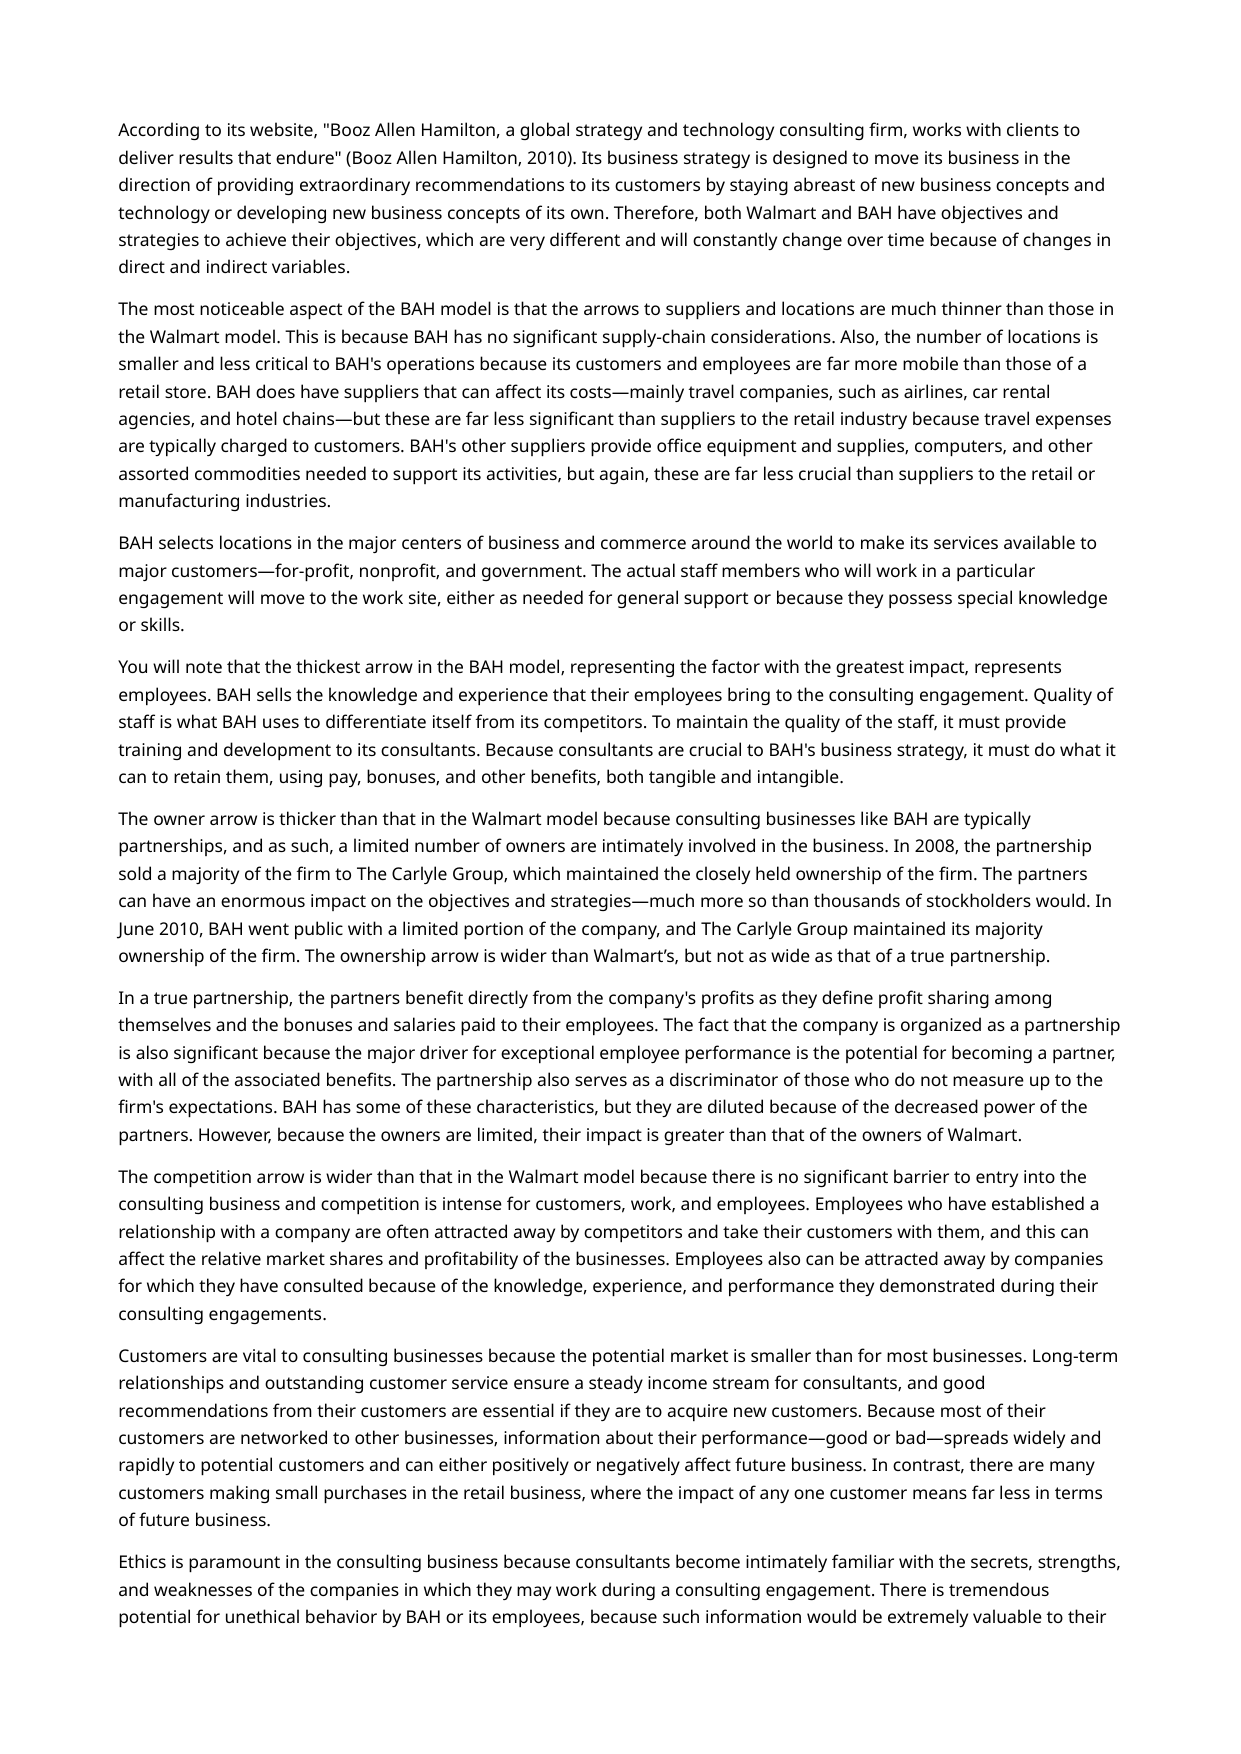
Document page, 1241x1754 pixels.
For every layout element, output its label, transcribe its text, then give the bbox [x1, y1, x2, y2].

text Ethics is paramount in the consulting business because consultants become intimately familiar with the secrets, strengths, and weaknesses of the companies in which they may work during a consulting engagement. There is tremendous potential for unethical behavior by BAH or its employees, because such information would be extremely valuable to their [118, 1550, 1122, 1628]
text You will note that the thickest arrow in the BAH model, representing the factor with the greatest impact, represents employees. BAH sells the knowledge and experience that their employees bring to the consulting engagement. Quality of staff is what BAH uses to differentiate itself from its competitors. To maintain the quality of the staff, it must provide training and development to its consultants. Because consultants are crucial to BAH's business strategy, it must do what it can to retain them, using pay, bonuses, and other benefits, both tangible and intangible. [118, 655, 1122, 788]
text In a true partnership, the partners benefit directly from the company's profits as they define profit sharing among themselves and the bonuses and salaries paid to their employees. The fact that the company is organized as a partnership is also significant because the major driver for exceptional employee performance is the potential for becoming a partner, with all of the associated benefits. The partnership also serves as a discriminator of those who do not measure up to the firm's expectations. BAH has some of these characteristics, but they are diluted because of the decreased power of the partners. However, because the owners are limited, their impact is greater than that of the owners of Walmart. [118, 986, 1122, 1146]
text BAH selects locations in the major centers of business and commerce around the world to make its services available to major customers—for-profit, nonprofit, and government. The actual staff members who will work in a particular engagement will move to the work site, either as needed for general support or because they possess special knowledge or skills. [118, 531, 1122, 637]
text The owner arrow is thicker than that in the Walmart model because consulting businesses like BAH are typically partnerships, and as such, a limited number of owners are intimately involved in the business. In 2008, the partnership sold a majority of the firm to The Carlyle Group, which maintained the closely held ownership of the firm. The partners can have an enormous impact on the objectives and strategies—much more so than thousands of stockholders would. In June 2010, BAH went public with a limited portion of the company, and The Carlyle Group maintained its majority ownership of the firm. The ownership arrow is wider than Walmart’s, but not as wide as that of a true partnership. [118, 807, 1122, 967]
text The most noticeable aspect of the BAH model is that the arrows to suppliers and locations are much thinner than those in the Walmart model. This is because BAH has no significant supply-chain considerations. Also, the number of locations is smaller and less critical to BAH's operations because its customers and employees are far more mobile than those of a retail store. BAH does have suppliers that can affect its costs—mainly travel companies, such as airlines, car rental agencies, and hotel chains—but these are far less significant than suppliers to the retail industry because travel expenses are typically charged to customers. BAH's other suppliers provide office equipment and supplies, computers, and other assorted commodities needed to support its activities, but again, these are far less crucial than suppliers to the retail or manufacturing industries. [118, 297, 1122, 513]
text Customers are vital to consulting businesses because the potential market is smaller than for most businesses. Long-term relationships and outstanding customer service ensure a steady income stream for consultants, and good recommendations from their customers are essential if they are to acquire new customers. Because most of their customers are networked to other businesses, information about their performance—good or bad—spreads widely and rapidly to potential customers and can either positively or negatively affect future business. In contrast, there are many customers making small purchases in the retail business, where the impact of any one customer means far less in terms of future business. [118, 1343, 1122, 1532]
text The competition arrow is wider than that in the Walmart model because there is no significant barrier to entry into the consulting business and competition is intense for customers, work, and employees. Employees who have established a relationship with a company are often attracted away by competitors and take their customers with them, and this can affect the relative market shares and profitability of the businesses. Employees also can be attracted away by companies for which they have consulted because of the knowledge, experience, and performance they demonstrated during their consulting engagements. [118, 1164, 1122, 1325]
text According to its website, "Booz Allen Hamilton, a global strategy and technology consulting firm, works with clients to deliver results that endure" (Booz Allen Hamilton, 2010). Its business strategy is designed to move its business in the direction of providing extraordinary recommendations to its customers by staying abreast of new business concepts and technology or developing new business concepts of its own. Therefore, both Walmart and BAH have objectives and strategies to achieve their objectives, which are very different and will constantly change over time because of changes in direct and indirect variables. [118, 118, 1122, 279]
